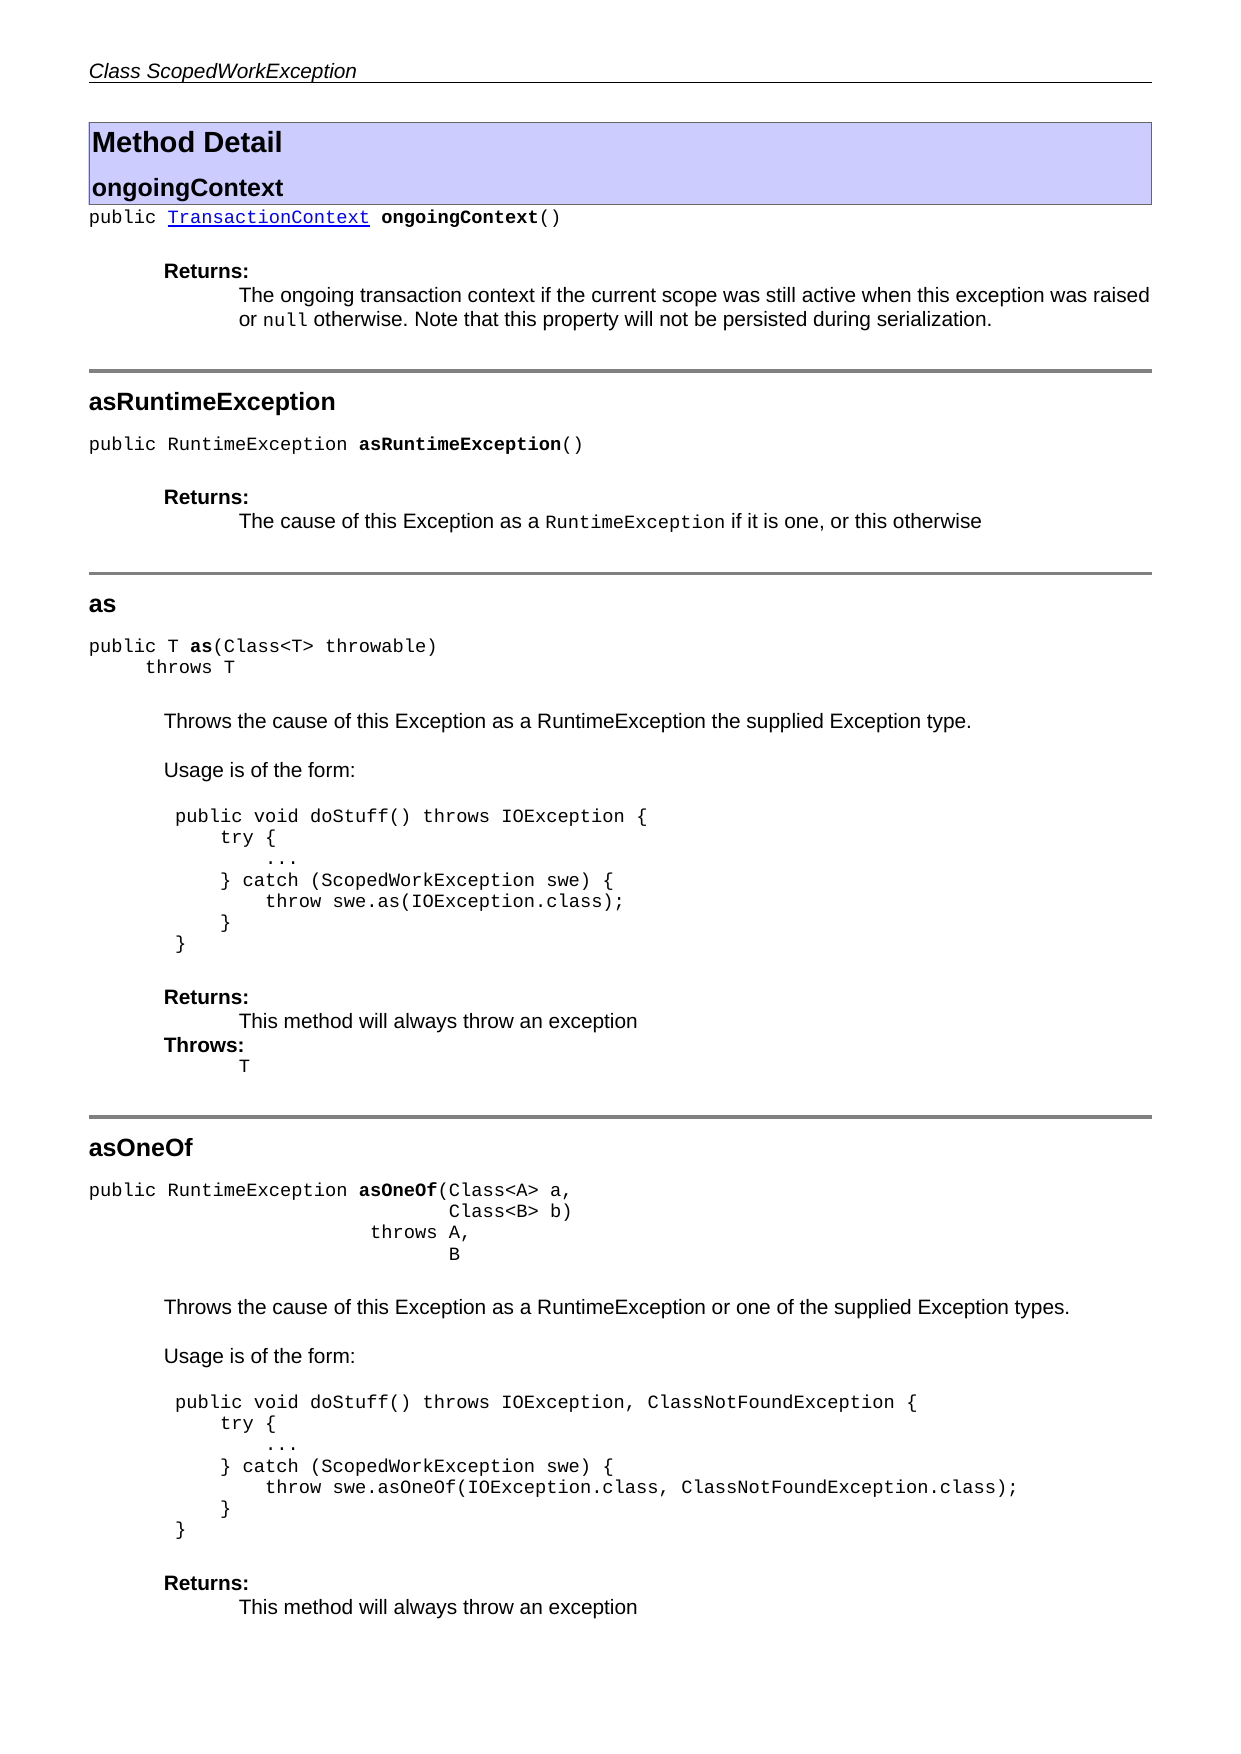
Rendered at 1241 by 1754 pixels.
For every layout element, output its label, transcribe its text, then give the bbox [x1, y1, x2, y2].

text public void doStuff() throws IOException { try { ... } catch (ScopedWorkException swe) { throw swe.as(IOException.class); } } [163, 807, 1152, 955]
subtitle ongoingContext [90, 170, 1151, 204]
text This method will always throw an exception [238, 1594, 1152, 1618]
text Returns: [163, 258, 1152, 282]
text Returns: [163, 1571, 1152, 1594]
text The cause of this Exception as a RuntimeException if it is one, or this otherwise [238, 509, 1152, 534]
text Usage is of the form: [163, 758, 1152, 782]
text T [238, 1056, 1152, 1078]
text Returns: [163, 485, 1152, 509]
text public RuntimeException asOneOf(Class<A> a, Class<B> b) throws A, B [88, 1181, 1152, 1266]
text public void doStuff() throws IOException, ClassNotFoundException { try { ... } catch (ScopedWorkException swe) { throw swe.asOneOf(IOException.class, ClassNotFoundException.class); } } [163, 1393, 1152, 1541]
text Usage is of the form: [163, 1344, 1152, 1368]
subtitle as [88, 609, 1152, 613]
text public TransactionContext ongoingContext() [88, 208, 1152, 229]
text This method will always throw an exception [238, 1008, 1152, 1032]
text Throws the cause of this Exception as a RuntimeException or one of the supplied Exception types. [163, 1295, 1152, 1319]
text The ongoing transaction context if the current scope was still active when this exception was raised or null otherwise. Note that this property will not be persisted during serialization. [238, 282, 1152, 332]
text Throws: [163, 1032, 1152, 1056]
text public T as(Class<T> throwable) throws T [88, 637, 1152, 679]
text Returns: [163, 984, 1152, 1008]
subtitle Method Detail [90, 123, 1151, 158]
text public RuntimeException asRuntimeException() [88, 434, 1152, 456]
text Throws the cause of this Exception as a RuntimeException the supplied Exception type. [163, 709, 1152, 733]
